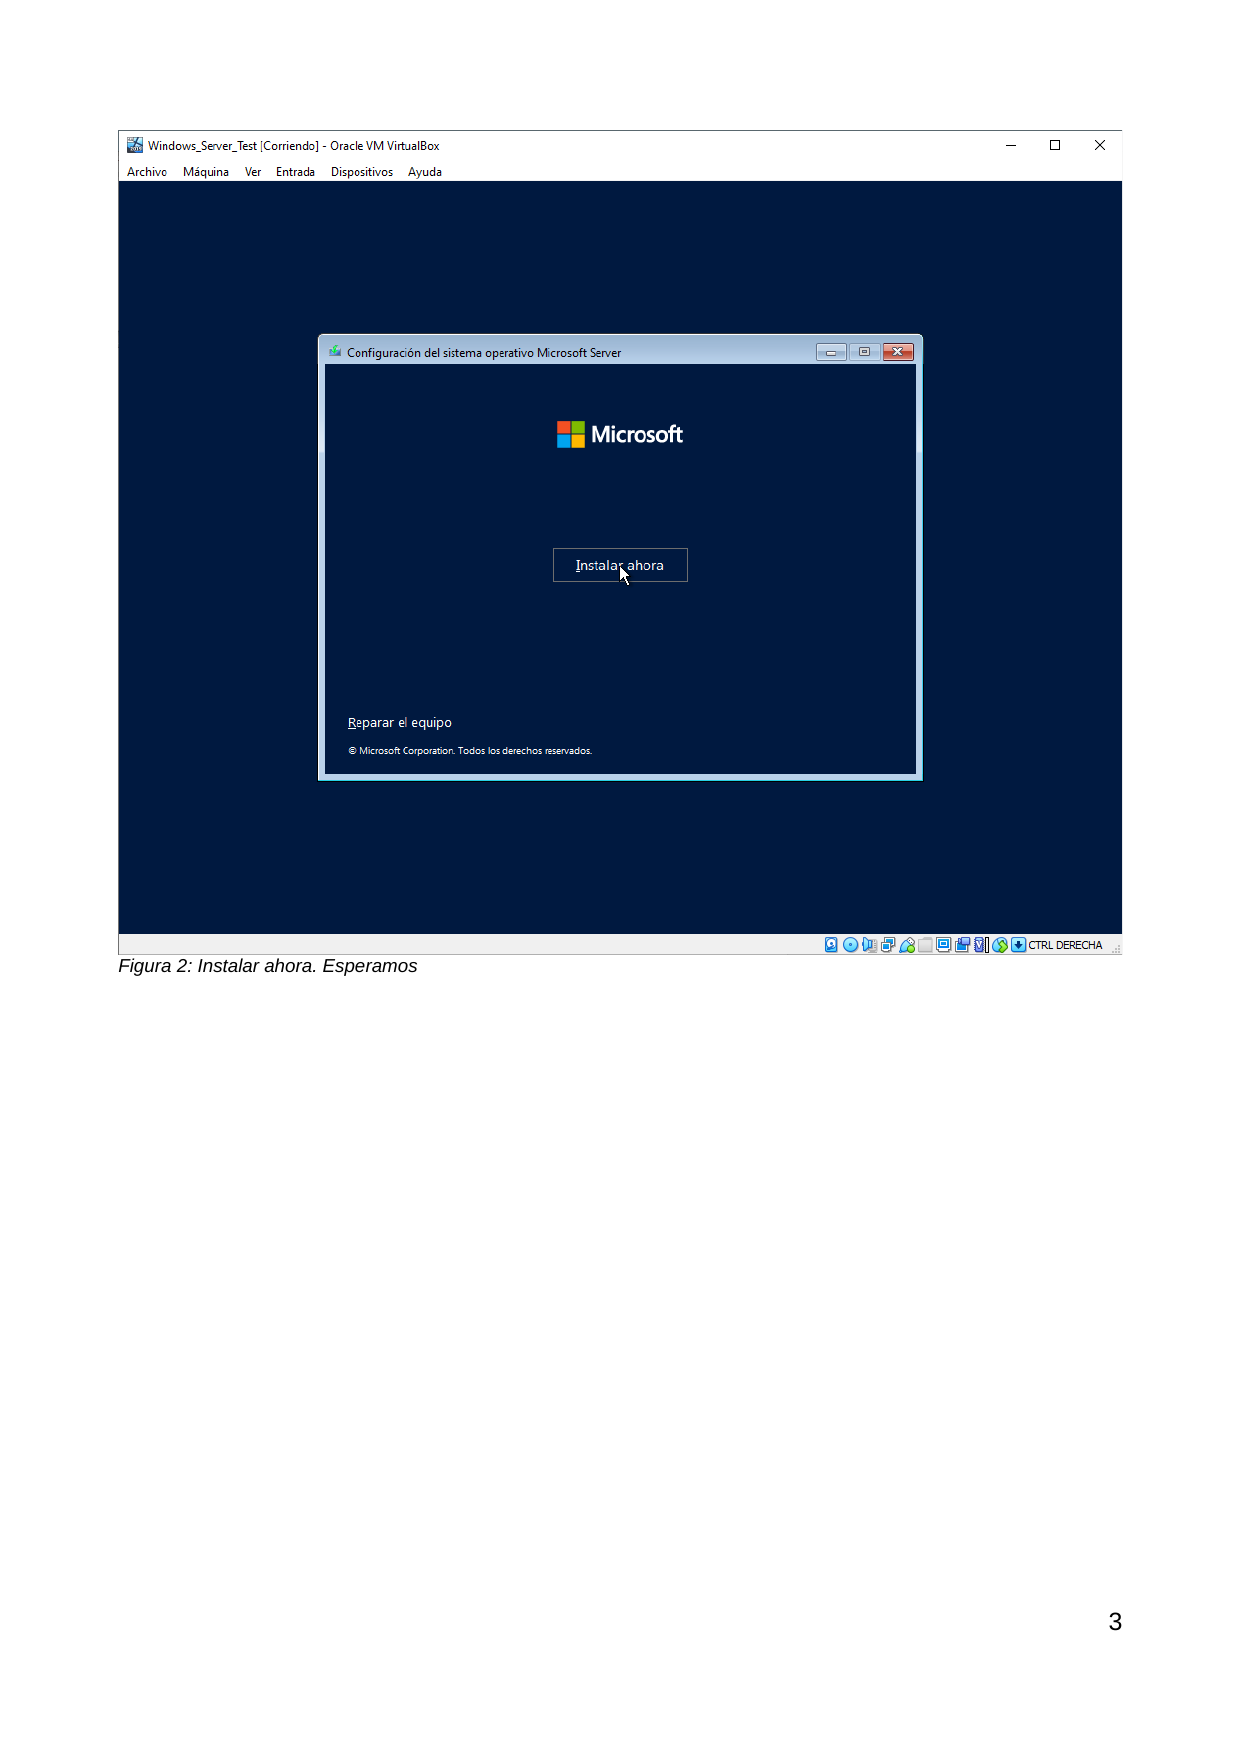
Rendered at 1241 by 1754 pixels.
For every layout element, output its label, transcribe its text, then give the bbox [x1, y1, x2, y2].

picture [118, 130, 1123, 955]
text Figura 2: Instalar ahora. Esperamos [118, 955, 1122, 976]
